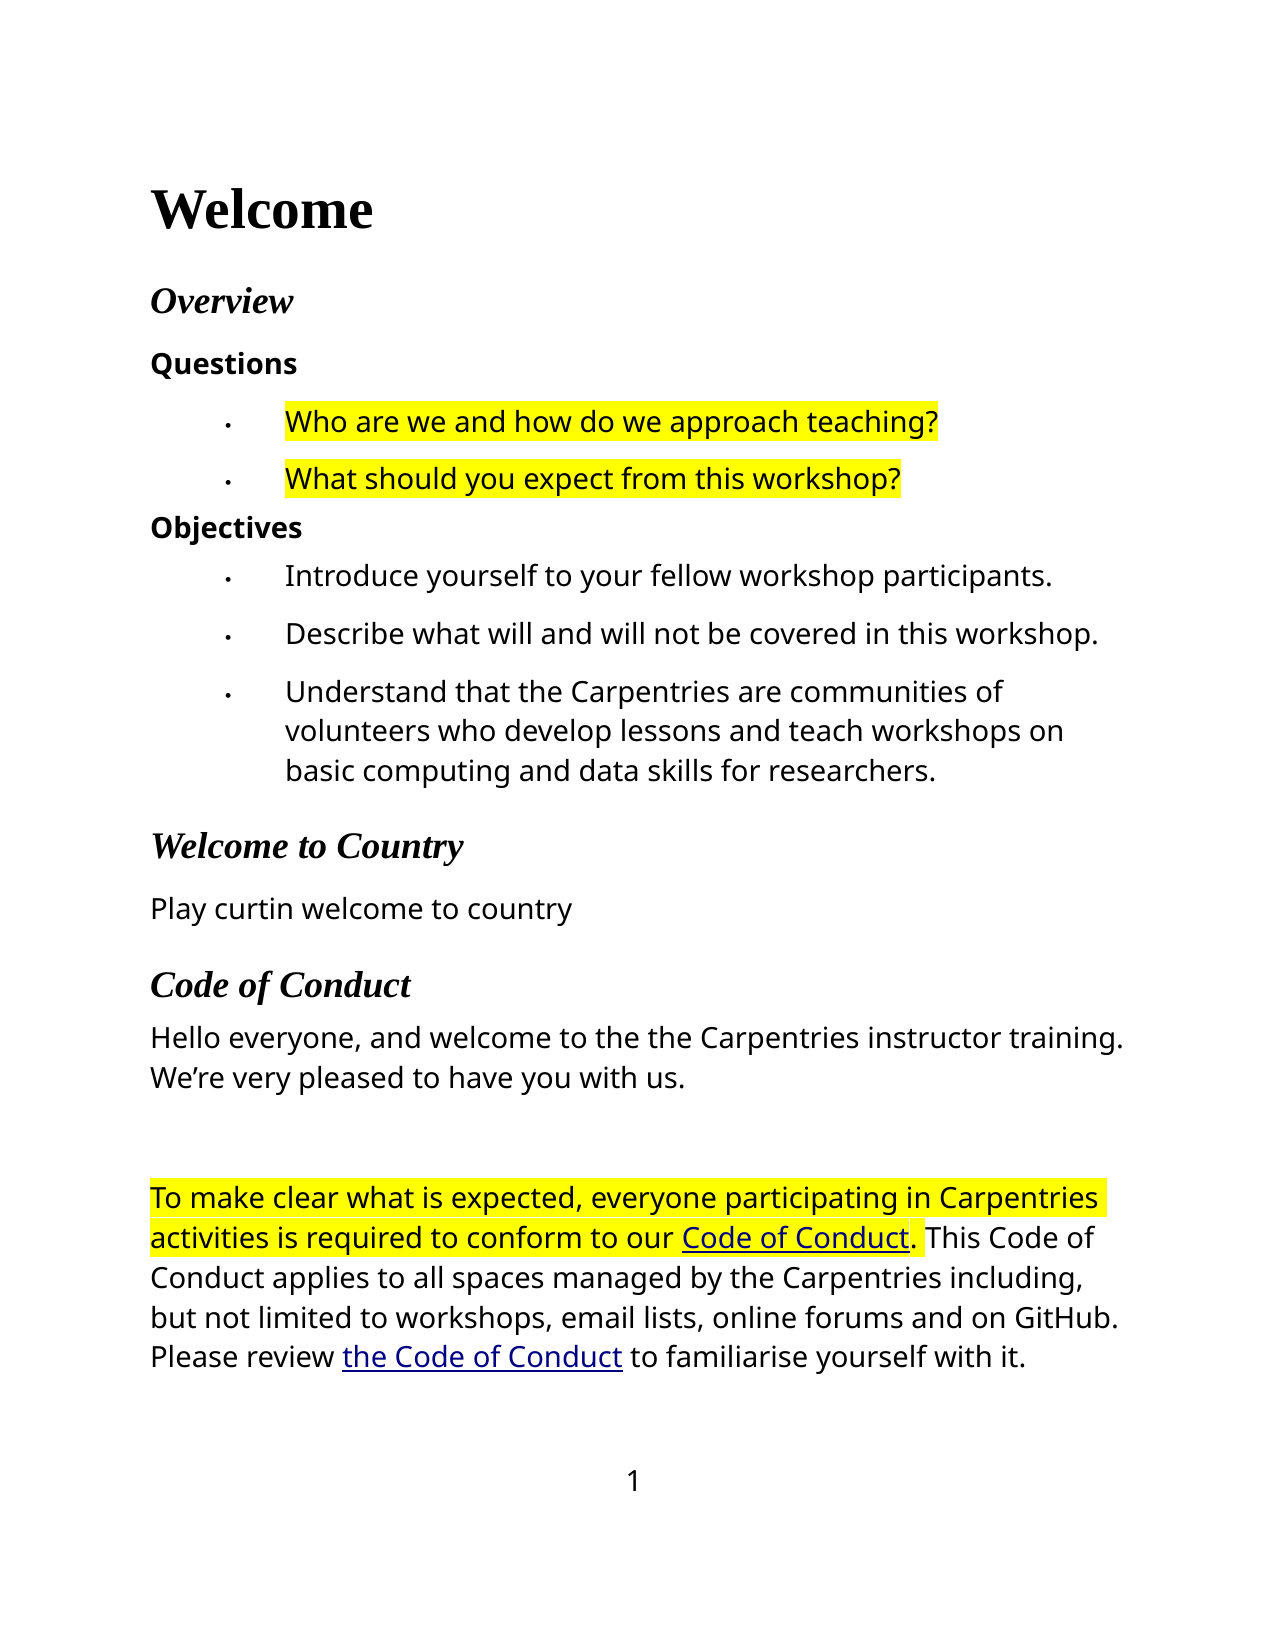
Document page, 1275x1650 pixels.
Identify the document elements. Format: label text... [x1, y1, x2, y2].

text Questions [150, 343, 1125, 383]
list Introduce yourself to your fellow workshop participants. [225, 556, 1125, 595]
subtitle Overview [150, 279, 1125, 322]
subtitle Welcome to Country [150, 824, 1125, 867]
text Hello everyone, and welcome to the the Carpentries instructor training. We’re very pleased to have you with us. [150, 1018, 1125, 1097]
list Describe what will and will not be covered in this workshop. [225, 613, 1125, 653]
text Objectives [150, 507, 1125, 547]
list Understand that the Carpentries are communities of volunteers who develop lessons and teach workshops on basic computing and data skills for researchers. [225, 671, 1125, 790]
text Play curtin welcome to country [150, 888, 1125, 928]
list What should you expect from this workshop? [225, 458, 1125, 498]
text To make clear what is expected, everyone participating in Carpentries activities is required to conform to our Code of Conduct. This Code of Conduct applies to all spaces managed by the Carpentries including, but not limited to workshops, email lists, online forums and on GitHub. Please review the Code of Conduct to familiarise yourself with it. [150, 1178, 1125, 1376]
subtitle Code of Conduct [150, 962, 1125, 1005]
subtitle Welcome [150, 175, 1125, 241]
list Who are we and how do we approach teaching? [225, 401, 1125, 441]
